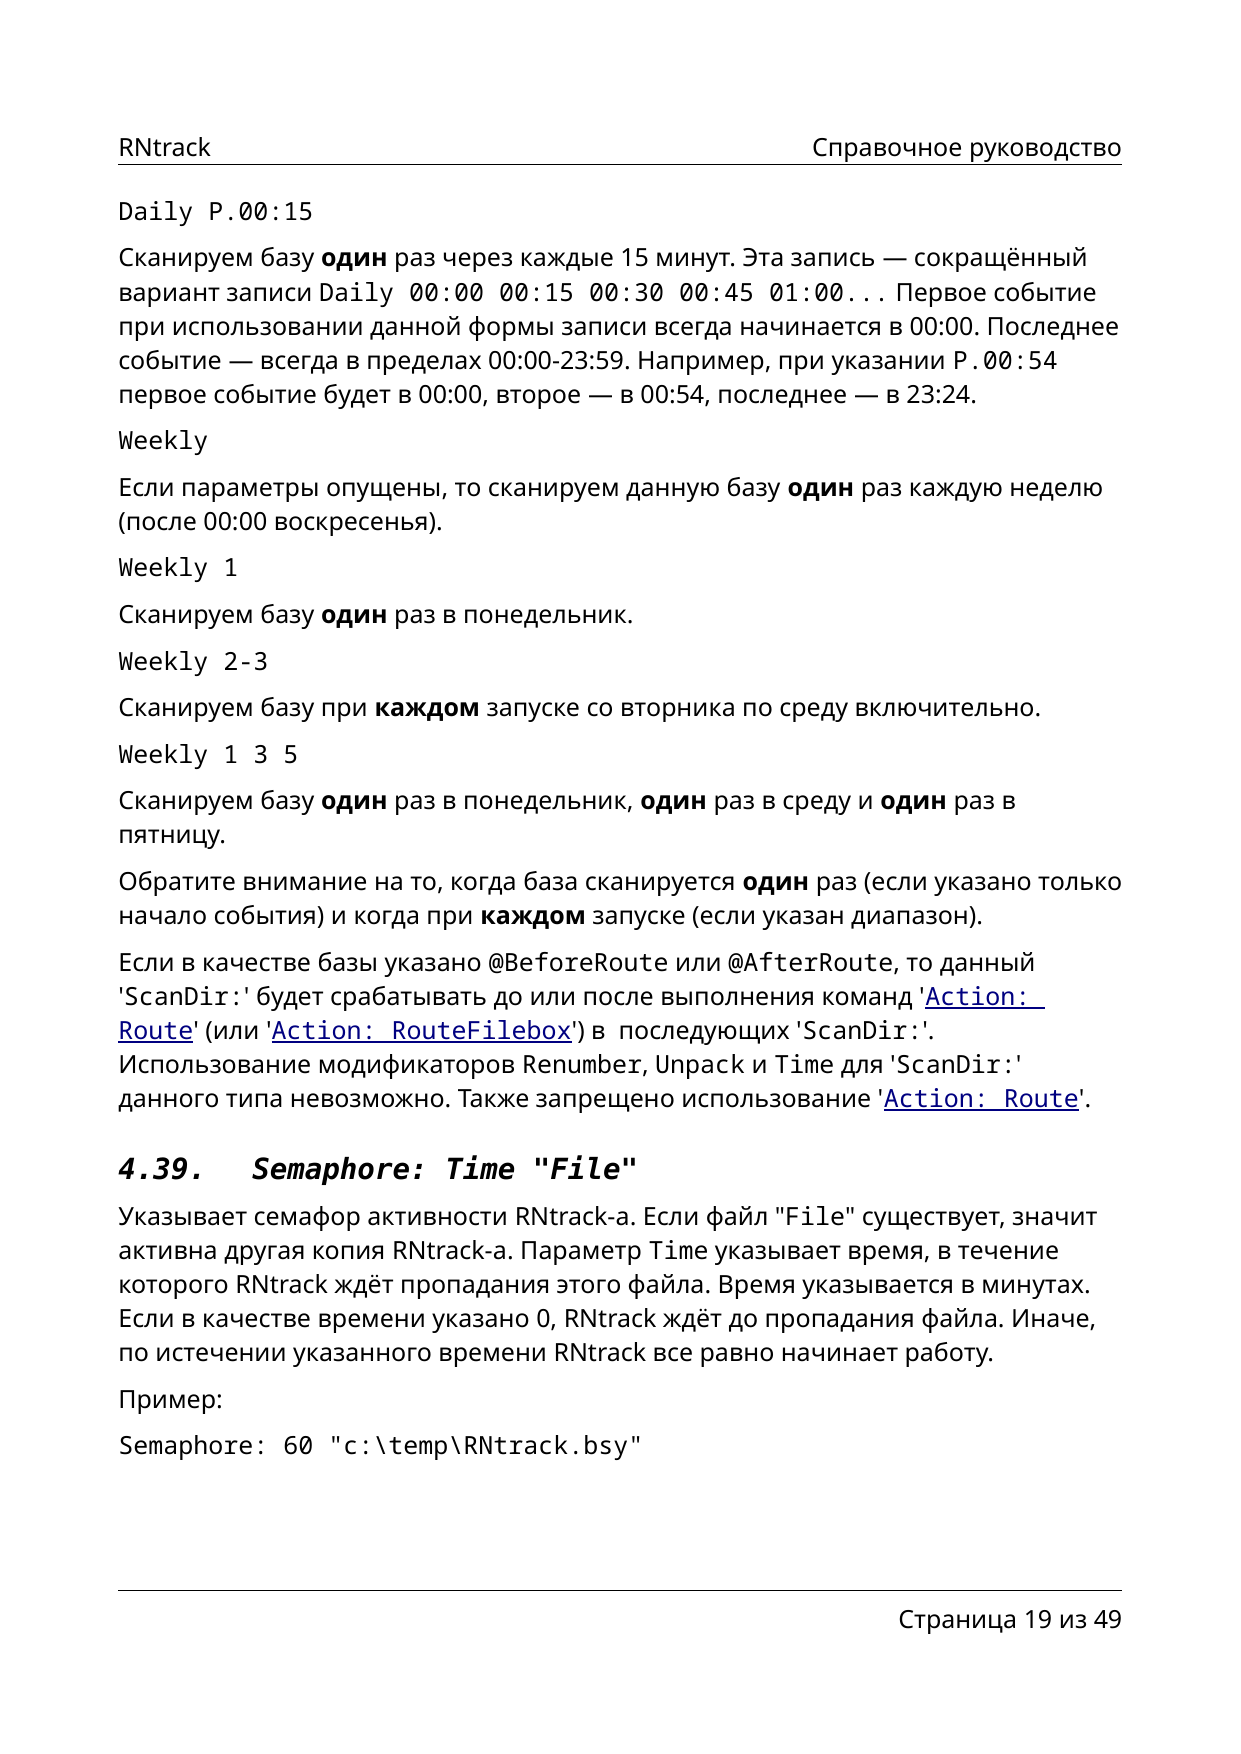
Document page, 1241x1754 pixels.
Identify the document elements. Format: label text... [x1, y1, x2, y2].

text Сканируем базу при каждом запуске со вторника по среду включительно. [118, 690, 1122, 724]
text Weekly 2-3 [118, 643, 1122, 677]
text Обратите внимание на то, когда база сканируется один раз (если указано только начало события) и когда при каждом запуске (если указан диапазон). [118, 863, 1122, 932]
text Сканируем базу один раз в понедельник. [118, 597, 1122, 631]
text Пример: [118, 1381, 1122, 1415]
text Semaphore: 60 "c:\temp\RNtrack.bsy" [118, 1428, 1122, 1462]
text Weekly 1 3 5 [118, 736, 1122, 770]
text Сканируем базу один раз через каждые 15 минут. Эта запись — сокращённый вариант записи Daily 00:00 00:15 00:30 00:45 01:00... Первое событие при использовании данной формы записи всегда начинается в 00:00. Последнее событие — всегда в пределах 00:00-23:59. Например, при указании P.00:54 первое событие будет в 00:00, второе — в 00:54, последнее — в 23:24. [118, 240, 1122, 410]
text Если в качестве базы указано @BeforeRoute или @AfterRoute, то данный 'ScanDir:' будет срабатывать до или после выполнения команд 'Action: Route' (или 'Action: RouteFilebox') в последующих 'ScanDir:'. Использование модификаторов Renumber, Unpack и Time для 'ScanDir:' данного типа невозможно. Также запрещено использование 'Action: Route'. [118, 944, 1122, 1114]
text Daily P.00:15 [118, 193, 1122, 228]
text Weekly 1 [118, 550, 1122, 584]
text Weekly [118, 423, 1122, 457]
text Если параметры опущены, то сканируем данную базу один раз каждую неделю (после 00:00 воскресенья). [118, 469, 1122, 538]
text Указывает семафор активности RNtrack-а. Если файл "File" существует, значит активна другая копия RNtrack-а. Параметр Time указывает время, в течение которого RNtrack ждёт пропадания этого файла. Время указывается в минутах. Если в качестве времени указано 0, RNtrack ждёт до пропадания файла. Иначе, по истечении указанного времени RNtrack все равно начинает работу. [118, 1198, 1122, 1369]
subtitle Semaphore: Time "File" [118, 1152, 1122, 1186]
text Сканируем базу один раз в понедельник, один раз в среду и один раз в пятницу. [118, 783, 1122, 851]
